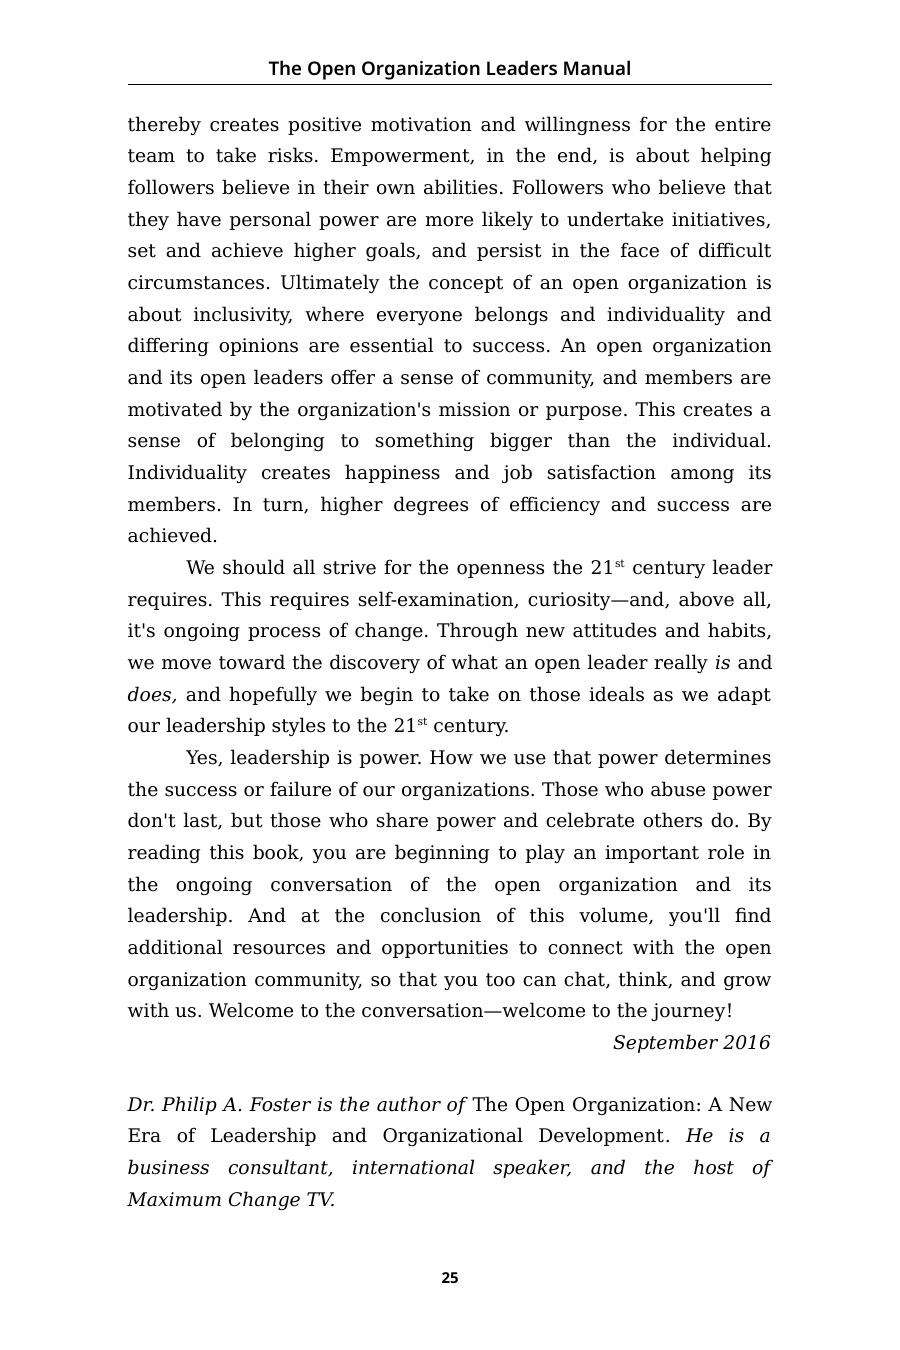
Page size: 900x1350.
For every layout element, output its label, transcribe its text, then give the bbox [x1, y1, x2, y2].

text Dr. Philip A. Foster is the author of The Open Organization: A New Era of Leadership and Organizational Development. He is a business consultant, international speaker, and the host of Maximum Change TV. [127, 1094, 772, 1211]
text We should all strive for the openness the 21st century leader requires. This requires self-examination, curiosity—and, above all, it's ongoing process of change. Through new attitudes and habits, we move toward the discovery of what an open leader really is and does, and hopefully we begin to take on those ideals as we adapt our leadership styles to the 21st century. [127, 557, 772, 737]
text Yes, leadership is power. How we use that power determines the success or failure of our organizations. Those who abuse power don't last, but those who share power and celebrate others do. By reading this book, you are beginning to play an important role in the ongoing conversation of the open organization and its leadership. And at the conclusion of this volume, you'll find additional resources and opportunities to connect with the open organization community, so that you too can chat, think, and grow with us. Welcome to the conversation—welcome to the journey! [127, 747, 772, 1022]
text thereby creates positive motivation and willingness for the entire team to take risks. Empowerment, in the end, is about helping followers believe in their own abilities. Followers who believe that they have personal power are more likely to undertake initiatives, set and achieve higher goals, and persist in the face of difficult circumstances. Ultimately the concept of an open organization is about inclusivity, where everyone belongs and individuality and differing opinions are essential to success. An open organization and its open leaders offer a sense of community, and members are motivated by the organization's mission or purpose. This creates a sense of belonging to something bigger than the individual. Individuality creates happiness and job satisfaction among its members. In turn, higher degrees of efficiency and success are achieved. [127, 114, 772, 547]
text September 2016 [127, 1032, 772, 1054]
